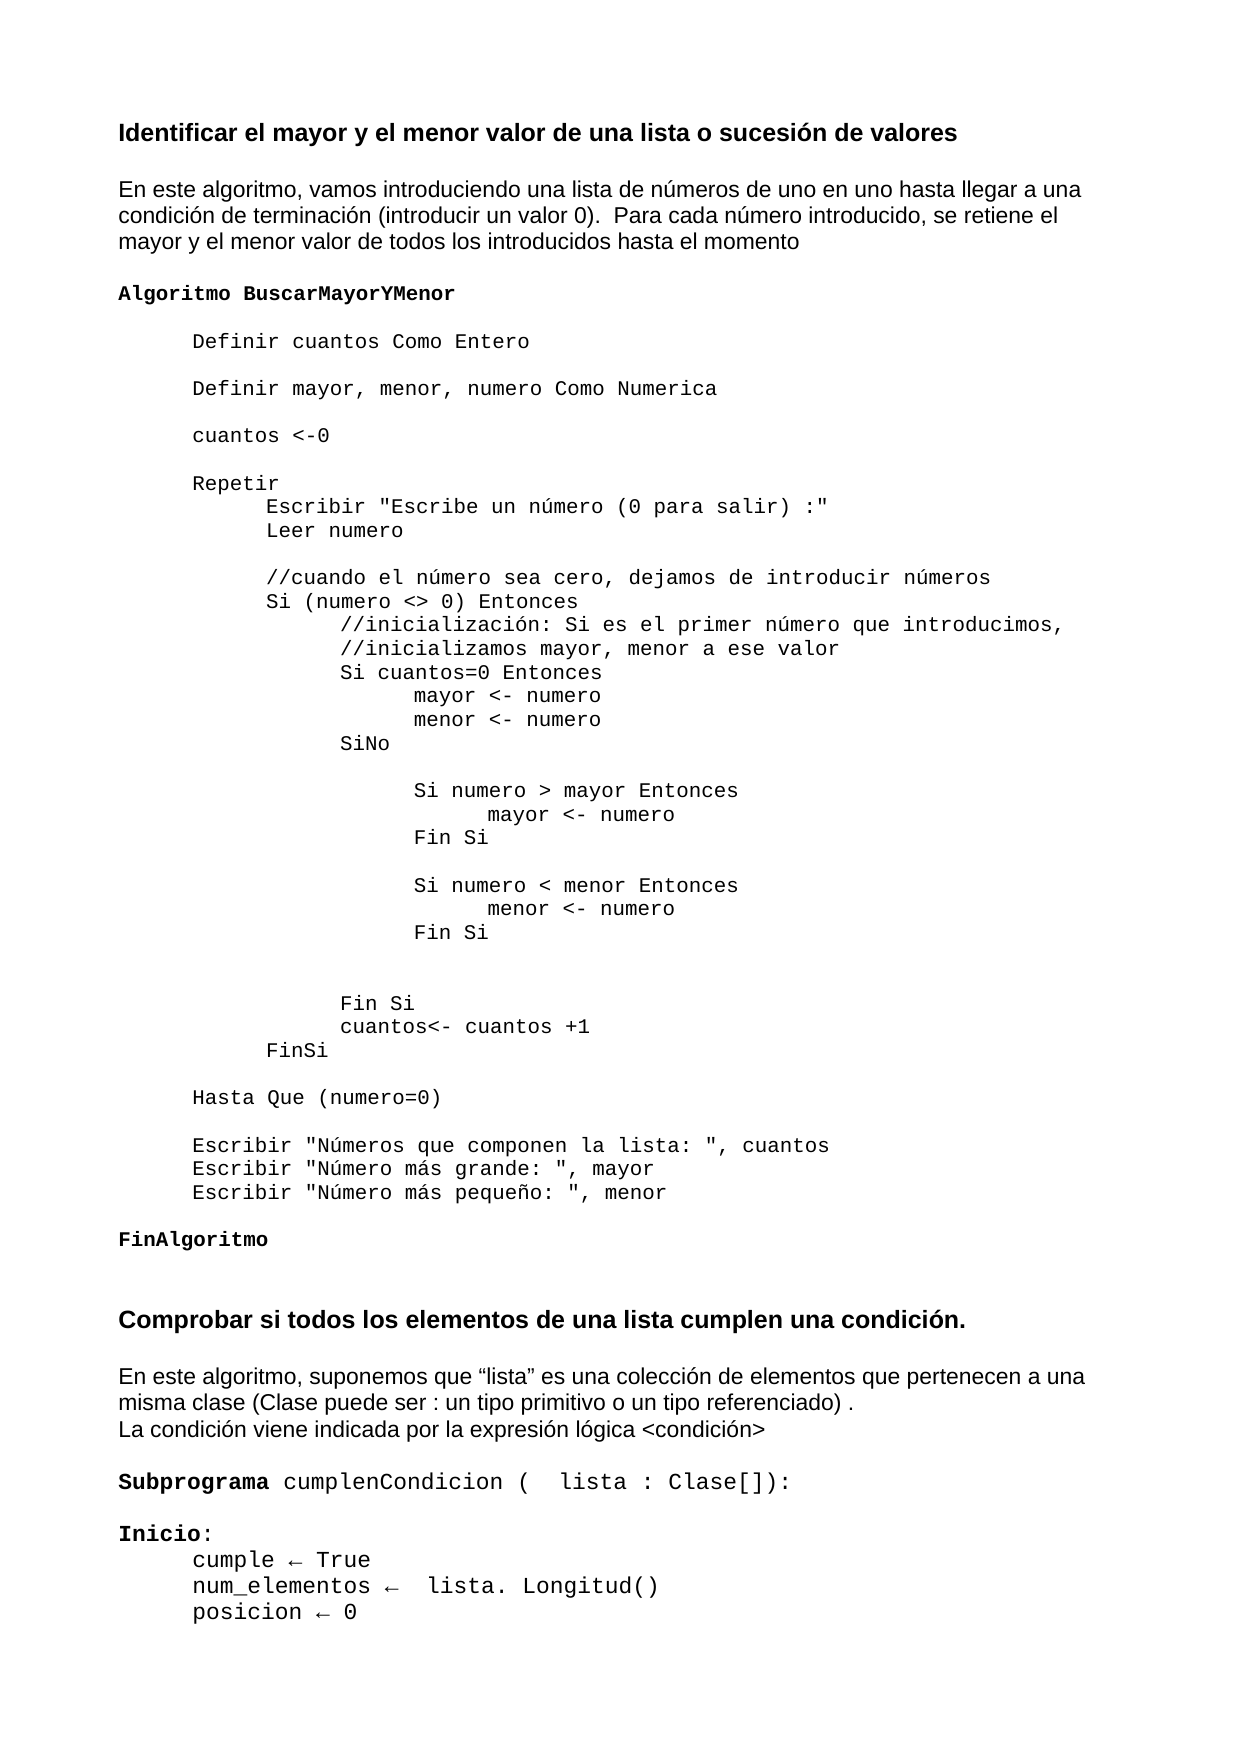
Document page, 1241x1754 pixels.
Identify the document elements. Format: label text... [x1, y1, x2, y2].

text Subprograma cumplenCondicion ( lista : Clase[]): [118, 1471, 1122, 1497]
text Leer numero [118, 520, 1122, 543]
text Comprobar si todos los elementos de una lista cumplen una condición. [118, 1305, 1122, 1334]
text Fin Si [118, 827, 1122, 851]
text SiNo [118, 733, 1122, 756]
text En este algoritmo, vamos introduciendo una lista de números de uno en uno hasta llegar a una condición de terminación (introducir un valor 0). Para cada número introducido, se retiene el mayor y el menor valor de todos los introducidos hasta el momento [118, 176, 1122, 255]
text Si numero < menor Entonces [118, 874, 1122, 898]
text Si numero > mayor Entonces [118, 780, 1122, 804]
text mayor <- numero [118, 685, 1122, 709]
text Escribir "Número más pequeño: ", menor [118, 1182, 1122, 1206]
text Inicio: [118, 1522, 1122, 1548]
text cuantos<- cuantos +1 [118, 1016, 1122, 1040]
text Si cuantos=0 Entonces [118, 662, 1122, 685]
text Si (numero <> 0) Entonces [118, 591, 1122, 614]
text Escribir "Números que componen la lista: ", cuantos [118, 1135, 1122, 1158]
text Definir mayor, menor, numero Como Numerica [118, 378, 1122, 402]
text //inicialización: Si es el primer número que introducimos, //inicializamos mayor, menor a ese valor [118, 614, 1122, 662]
text Identificar el mayor y el menor valor de una lista o sucesión de valores [118, 118, 1122, 147]
text FinSi [118, 1040, 1122, 1064]
text Repetir [118, 473, 1122, 496]
text Escribir "Número más grande: ", mayor [118, 1158, 1122, 1182]
text Fin Si [118, 993, 1122, 1016]
text Fin Si [118, 922, 1122, 946]
text Hasta Que (numero=0) [118, 1087, 1122, 1111]
text cuantos <-0 [118, 425, 1122, 449]
text Definir cuantos Como Entero [118, 331, 1122, 354]
text cumple ← True [118, 1548, 1122, 1574]
text menor <- numero [118, 709, 1122, 733]
text En este algoritmo, suponemos que “lista” es una colección de elementos que pertenecen a una misma clase (Clase puede ser : un tipo primitivo o un tipo referenciado) . [118, 1363, 1122, 1416]
text //cuando el número sea cero, dejamos de introducir números [118, 567, 1122, 591]
text La condición viene indicada por la expresión lógica <condición> [118, 1416, 1122, 1442]
text Escribir "Escribe un número (0 para salir) :" [118, 496, 1122, 520]
text posicion ← 0 [118, 1600, 1122, 1626]
text Algoritmo BuscarMayorYMenor [118, 283, 1122, 307]
text num_elementos ← lista. Longitud() [118, 1574, 1122, 1600]
text FinAlgoritmo [118, 1229, 1122, 1253]
text menor <- numero [118, 898, 1122, 922]
text mayor <- numero [118, 804, 1122, 827]
